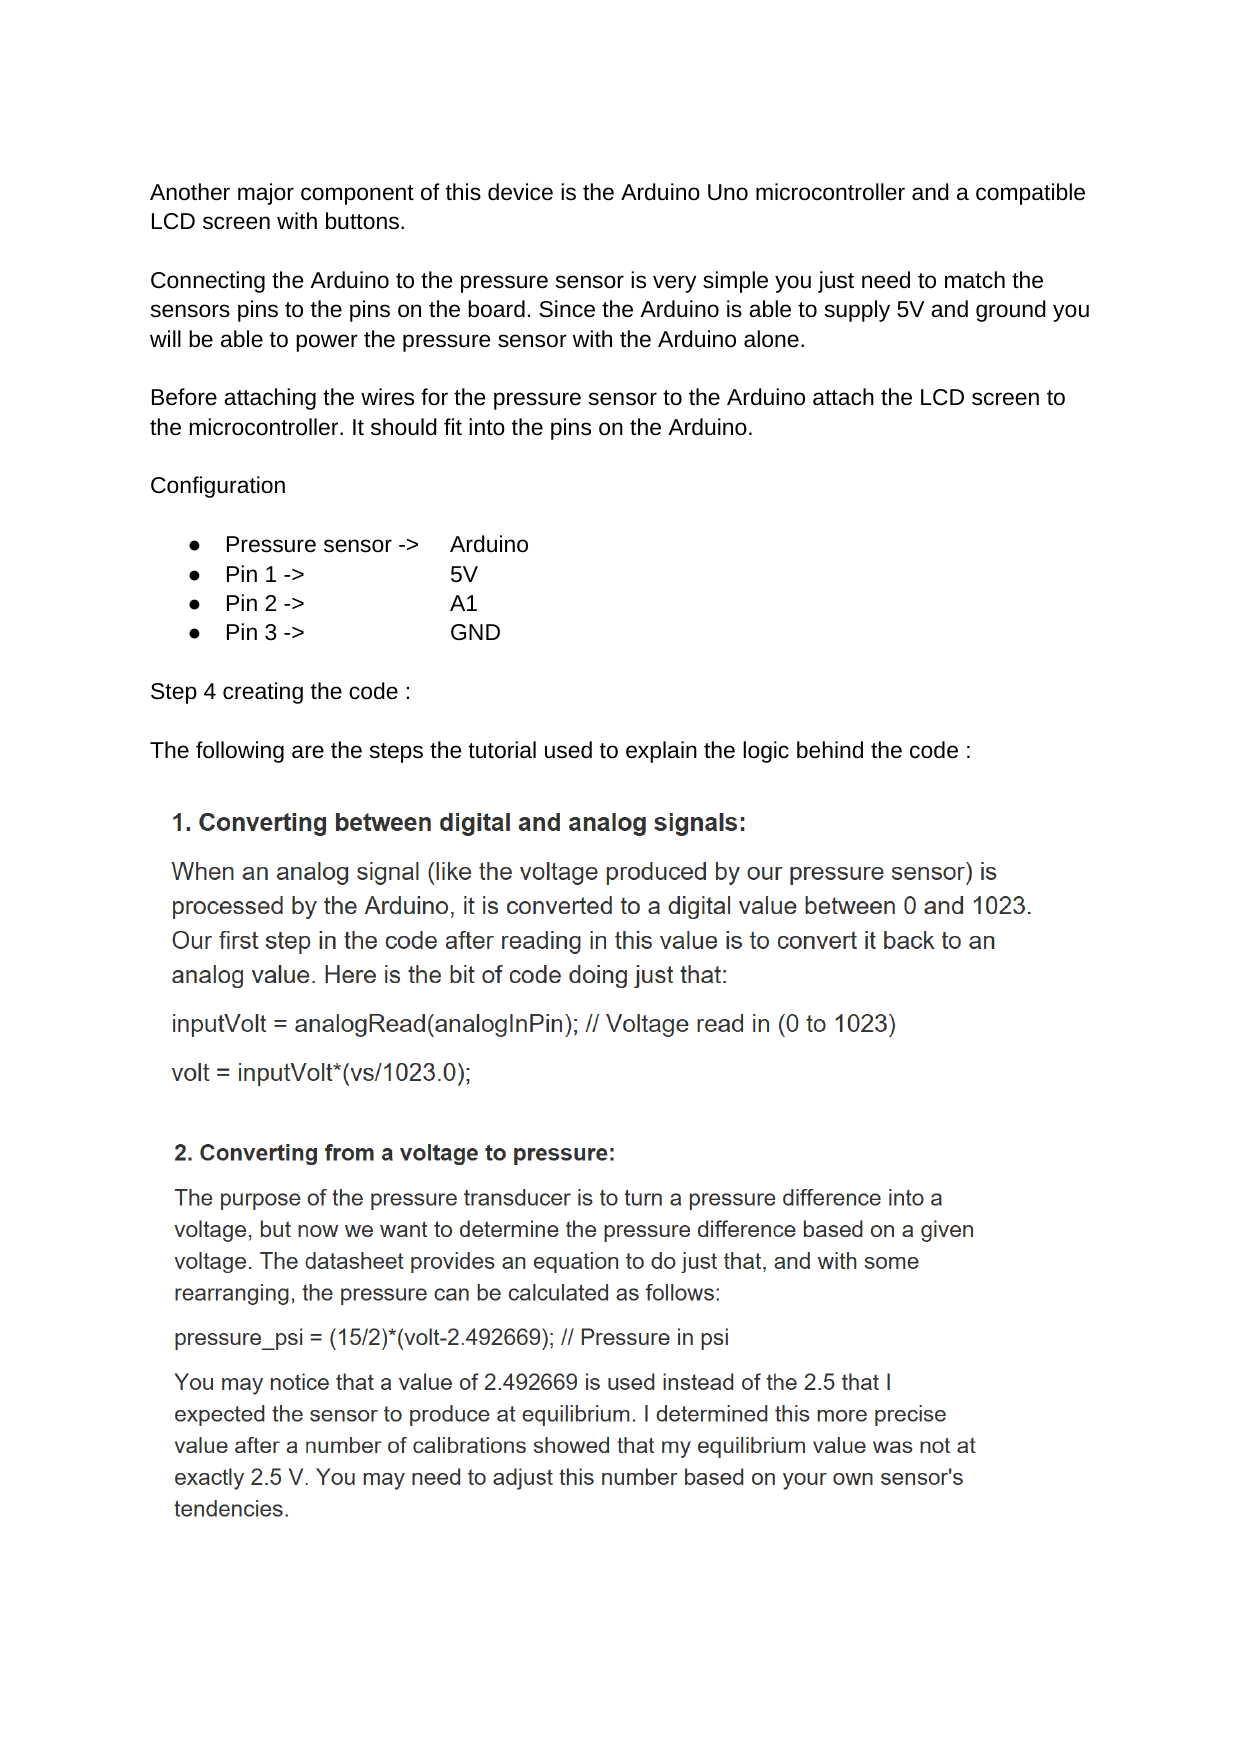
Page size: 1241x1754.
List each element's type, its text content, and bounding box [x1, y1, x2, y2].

text Configuration [150, 473, 1090, 499]
picture [150, 1130, 1009, 1528]
picture [150, 796, 1051, 1097]
text Connecting the Arduino to the pressure sensor is very simple you just need to match the sensors pins to the pins on the board. Since the Arduino is able to supply 5V and ground you will be able to power the pressure sensor with the Arduino alone. [150, 267, 1090, 352]
list Pin 3 -> GND [187, 620, 1090, 646]
list Pin 1 -> 5V [187, 561, 1090, 587]
list Pressure sensor -> Arduino [187, 532, 1090, 557]
text The following are the steps the tutorial used to explain the logic behind the code : [150, 737, 1090, 763]
text Another major component of this device is the Arduino Uno microcontroller and a compatible LCD screen with buttons. [150, 179, 1090, 234]
list Pin 2 -> A1 [187, 591, 1090, 616]
text Before attaching the wires for the pressure sensor to the Arduino attach the LCD screen to the microcontroller. It should fit into the pins on the Arduino. [150, 385, 1090, 440]
text Step 4 creating the code : [150, 679, 1090, 704]
